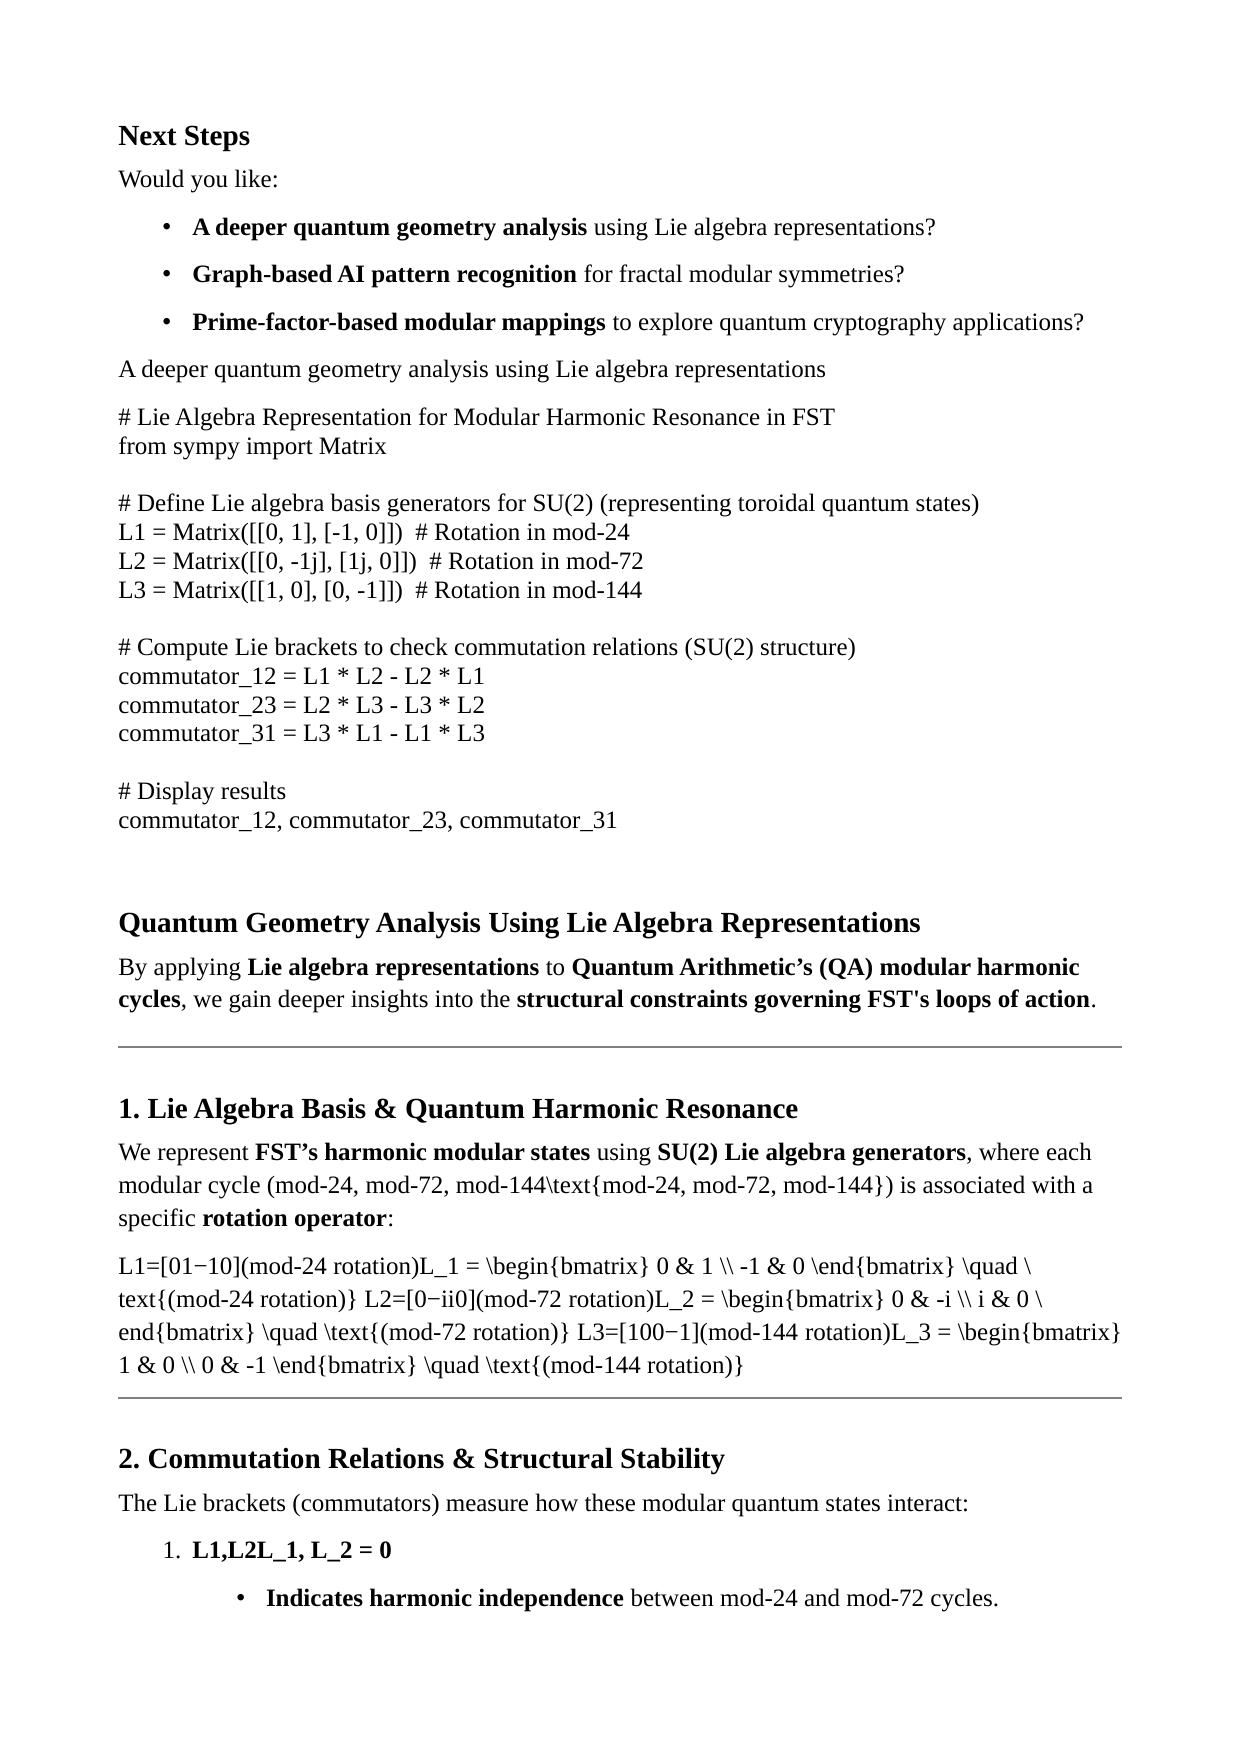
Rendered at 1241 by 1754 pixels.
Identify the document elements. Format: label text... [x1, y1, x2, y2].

subtitle 2. Commutation Relations & Structural Stability [118, 1442, 1122, 1475]
text commutator_12, commutator_23, commutator_31 [118, 805, 1122, 833]
text # Display results [118, 776, 1122, 805]
list Graph-based AI pattern recognition for fractal modular symmetries? [162, 259, 1122, 288]
list Prime-factor-based modular mappings to explore quantum cryptography applications? 🚀 [162, 307, 1122, 336]
text commutator_23 = L2 * L3 - L3 * L2 [118, 690, 1122, 718]
text # Lie Algebra Representation for Modular Harmonic Resonance in FST [118, 402, 1122, 431]
subtitle Next Steps [118, 118, 1122, 152]
text L3 = Matrix([[1, 0], [0, -1]]) # Rotation in mod-144 [118, 575, 1122, 603]
list L1,L2L_1, L_2 = 0 [162, 1535, 1122, 1564]
text Would you like: [118, 164, 1122, 193]
list Indicates harmonic independence between mod-24 and mod-72 cycles. [236, 1583, 1122, 1612]
text The Lie brackets (commutators) measure how these modular quantum states interact: [118, 1488, 1122, 1516]
text from sympy import Matrix [118, 431, 1122, 460]
subtitle Quantum Geometry Analysis Using Lie Algebra Representations [118, 906, 1122, 939]
text # Compute Lie brackets to check commutation relations (SU(2) structure) [118, 632, 1122, 661]
text # Define Lie algebra basis generators for SU(2) (representing toroidal quantum states) [118, 488, 1122, 517]
text L1=[01−10](mod-24 rotation)L_1 = \begin{bmatrix} 0 & 1 \\ -1 & 0 \end{bmatrix} \quad \text{(mod-24 rotation)} L2=[0−ii0](mod-72 rotation)L_2 = \begin{bmatrix} 0 & -i \\ i & 0 \end{bmatrix} \quad \text{(mod-72 rotation)} L3=[100−1](mod-144 rotation)L_3 = \begin{bmatrix} 1 & 0 \\ 0 & -1 \end{bmatrix} \quad \text{(mod-144 rotation)} [118, 1251, 1122, 1378]
text By applying Lie algebra representations to Quantum Arithmetic’s (QA) modular harmonic cycles, we gain deeper insights into the structural constraints governing FST's loops of action. [118, 952, 1122, 1013]
text commutator_31 = L3 * L1 - L1 * L3 [118, 718, 1122, 747]
text A deeper quantum geometry analysis using Lie algebra representations [118, 354, 1122, 383]
text We represent FST’s harmonic modular states using SU(2) Lie algebra generators, where each modular cycle (mod-24, mod-72, mod-144\text{mod-24, mod-72, mod-144}) is associated with a specific rotation operator: [118, 1137, 1122, 1232]
text L1 = Matrix([[0, 1], [-1, 0]]) # Rotation in mod-24 [118, 517, 1122, 546]
text L2 = Matrix([[0, -1j], [1j, 0]]) # Rotation in mod-72 [118, 546, 1122, 575]
list A deeper quantum geometry analysis using Lie algebra representations? [162, 212, 1122, 241]
subtitle 1. Lie Algebra Basis & Quantum Harmonic Resonance [118, 1091, 1122, 1124]
text commutator_12 = L1 * L2 - L2 * L1 [118, 661, 1122, 690]
